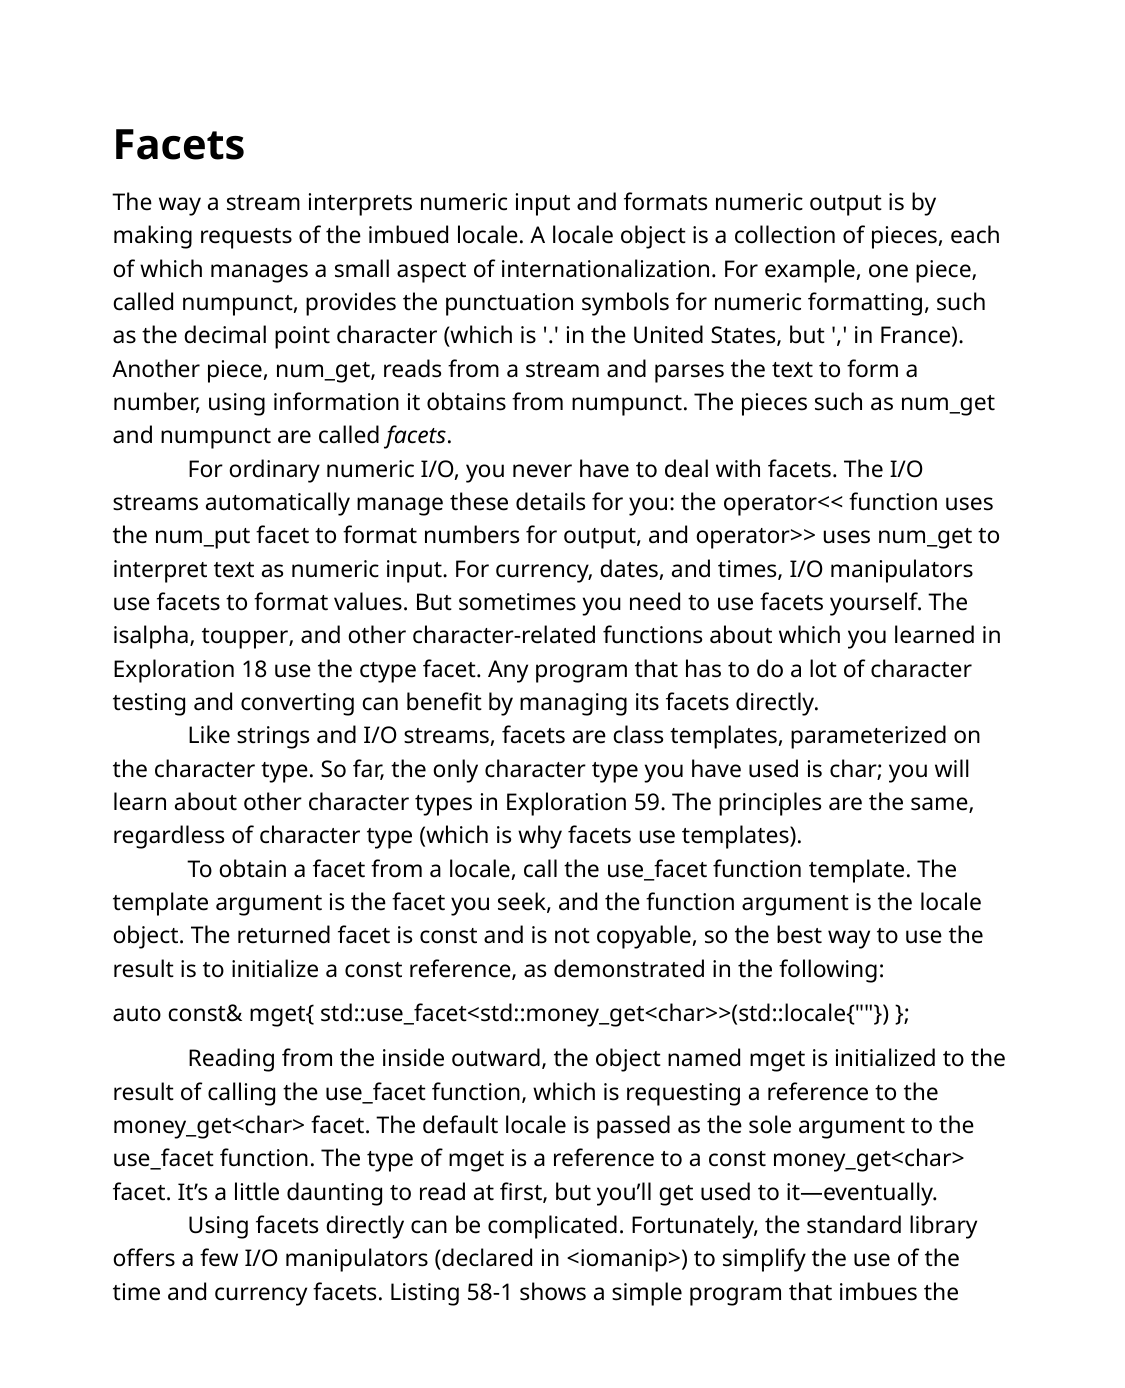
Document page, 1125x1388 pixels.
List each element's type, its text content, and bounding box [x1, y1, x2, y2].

text Like strings and I/O streams, facets are class templates, parameterized on the character type. So far, the only character type you have used is char; you will learn about other character types in Exploration 59. The principles are the same, regardless of character type (which is why facets use templates). [112, 717, 1012, 851]
subtitle Facets [112, 115, 1012, 171]
text Using facets directly can be complicated. Fortunately, the standard library offers a few I/O manipulators (declared in <iomanip>) to simplify the use of the time and currency facets. Listing 58-1 shows a simple program that imbues the [112, 1207, 1012, 1307]
text To obtain a facet from a locale, call the use_facet function template. The template argument is the facet you seek, and the function argument is the locale object. The returned facet is const and is not copyable, so the best way to use the result is to initialize a const reference, as demonstrated in the following: [112, 851, 1012, 984]
text auto const& mget{ std::use_facet<std::money_get<char>>(std::locale{""}) }; [112, 996, 1012, 1028]
text The way a stream interprets numeric input and formats numeric output is by making requests of the imbued locale. A locale object is a collection of pieces, each of which manages a small aspect of internationalization. For example, one piece, called numpunct, provides the punctuation symbols for numeric formatting, such as the decimal point character (which is '.' in the United States, but ',' in France). Another piece, num_get, reads from a stream and parses the text to form a number, using information it obtains from numpunct. The pieces such as num_get and numpunct are called facets. [112, 184, 1012, 451]
text Reading from the inside outward, the object named mget is initialized to the result of calling the use_facet function, which is requesting a reference to the money_get<char> facet. The default locale is passed as the sole argument to the use_facet function. The type of mget is a reference to a const money_get<char> facet. It’s a little daunting to read at first, but you’ll get used to it—eventually. [112, 1040, 1012, 1207]
text For ordinary numeric I/O, you never have to deal with facets. The I/O streams automatically manage these details for you: the operator<< function uses the num_put facet to format numbers for output, and operator>> uses num_get to interpret text as numeric input. For currency, dates, and times, I/O manipulators use facets to format values. But sometimes you need to use facets yourself. The isalpha, toupper, and other character-related functions about which you learned in Exploration 18 use the ctype facet. Any program that has to do a lot of character testing and converting can benefit by managing its facets directly. [112, 451, 1012, 717]
